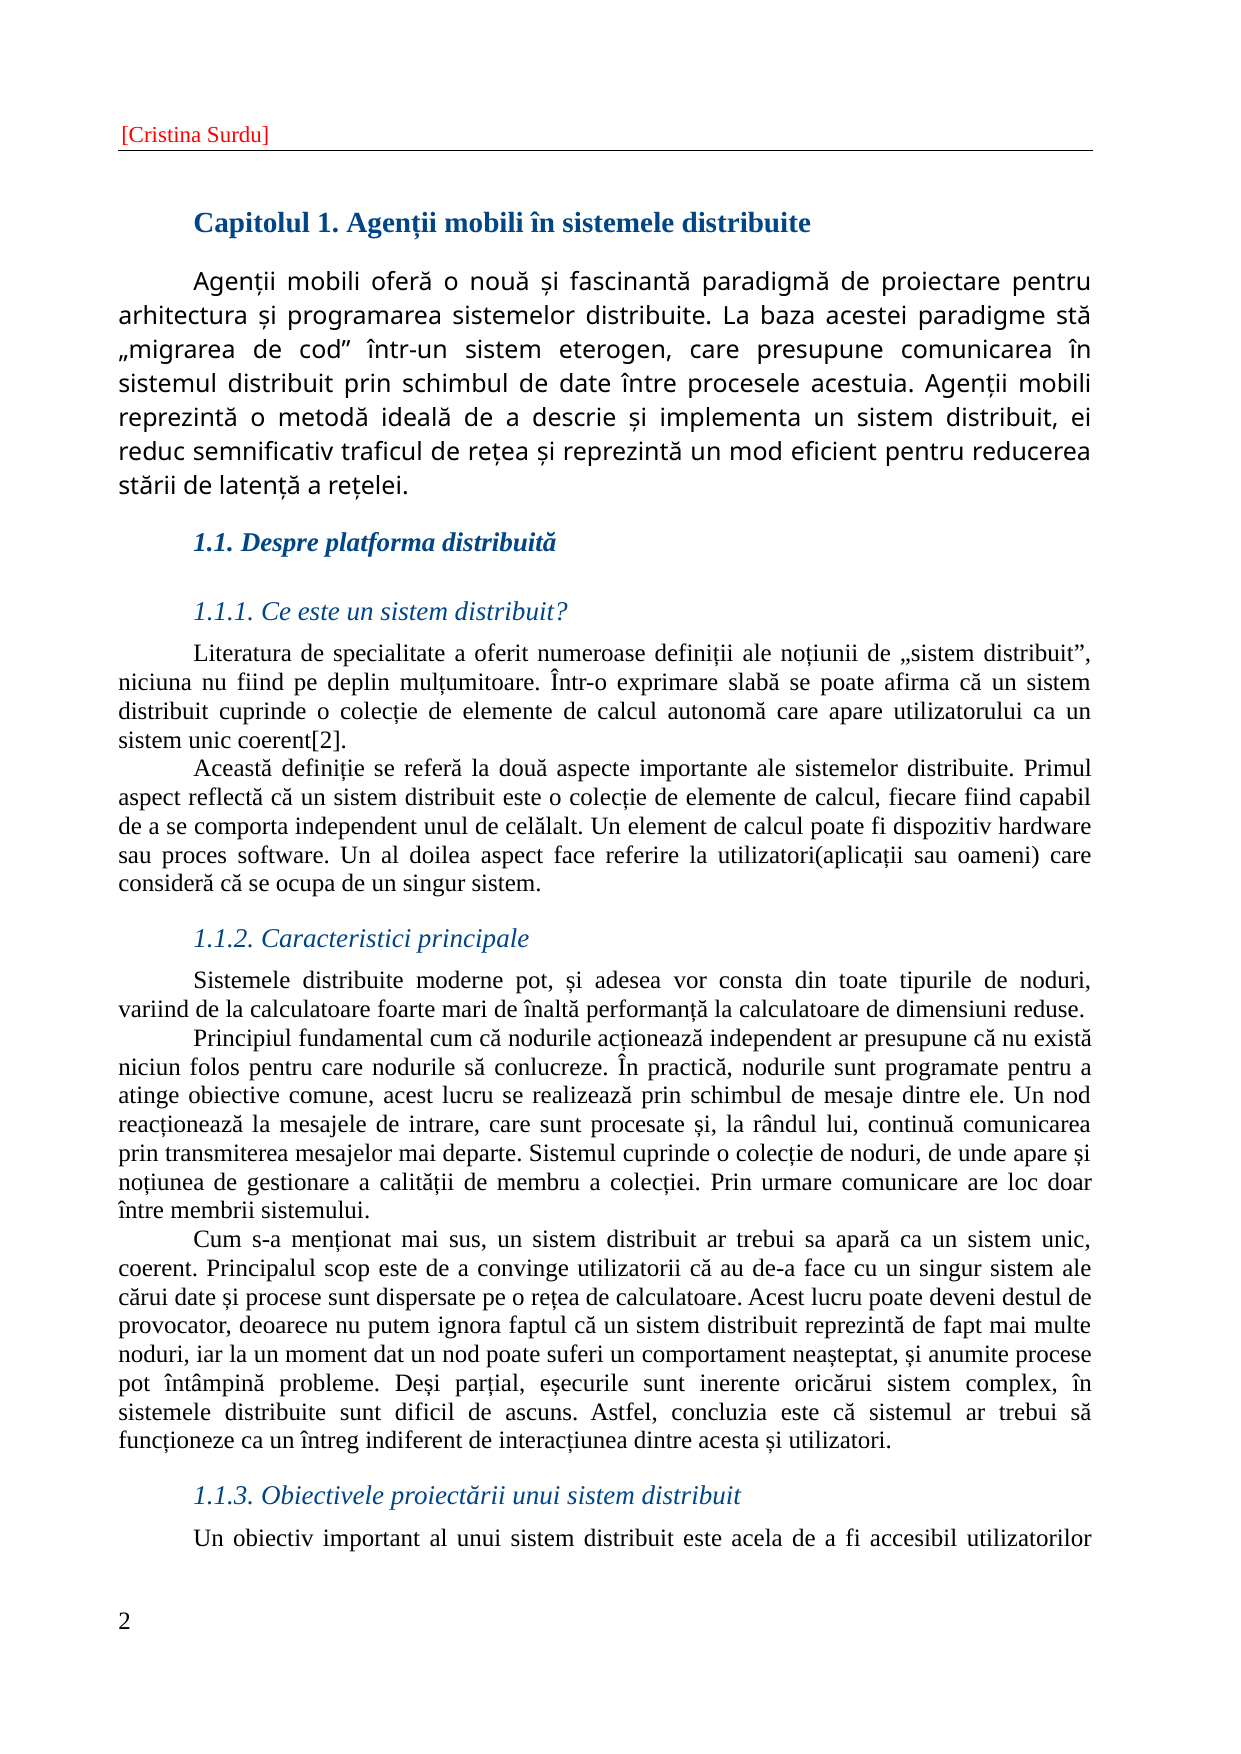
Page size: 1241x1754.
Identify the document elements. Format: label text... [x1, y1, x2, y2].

text Un obiectiv important al unui sistem distribuit este acela de a fi accesibil utilizatorilor [118, 1523, 1093, 1551]
text Cum s-a menționat mai sus, un sistem distribuit ar trebui sa apară ca un sistem unic, coerent. Principalul scop este de a convinge utilizatorii că au de-a face cu un singur sistem ale cărui date și procese sunt dispersate pe o rețea de calculatoare. Acest lucru poate deveni destul de provocator, deoarece nu putem ignora faptul că un sistem distribuit reprezintă de fapt mai multe noduri, iar la un moment dat un nod poate suferi un comportament neașteptat, și anumite procese pot întâmpină probleme. Deși parțial, eșecurile sunt inerente oricărui sistem complex, în sistemele distribuite sunt dificil de ascuns. Astfel, concluzia este că sistemul ar trebui să funcționeze ca un întreg indiferent de interacțiunea dintre acesta și utilizatori. [118, 1224, 1093, 1454]
subtitle Ce este un sistem distribuit? [193, 595, 1093, 626]
text Această definiție se referă la două aspecte importante ale sistemelor distribuite. Primul aspect reflectă că un sistem distribuit este o colecție de elemente de calcul, fiecare fiind capabil de a se comporta independent unul de celălalt. Un element de calcul poate fi dispozitiv hardware sau proces software. Un al doilea aspect face referire la utilizatori(aplicații sau oameni) care consideră că se ocupa de un singur sistem. [118, 753, 1093, 897]
text Agenții mobili oferă o nouă și fascinantă paradigmă de proiectare pentru arhitectura și programarea sistemelor distribuite. La baza acestei paradigme stă „migrarea de cod” într-un sistem eterogen, care presupune comunicarea în sistemul distribuit prin schimbul de date între procesele acestuia. Agenții mobili reprezintă o metodă ideală de a descrie și implementa un sistem distribuit, ei reduc semnificativ traficul de rețea și reprezintă un mod eficient pentru reducerea stării de latență a rețelei. [118, 263, 1093, 502]
subtitle Agenții mobili în sistemele distribuite [118, 205, 1093, 238]
subtitle Obiectivele proiectării unui sistem distribuit [193, 1479, 1093, 1510]
text Literatura de specialitate a oferit numeroase definiții ale noțiunii de „sistem distribuit”, niciuna nu fiind pe deplin mulțumitoare. Într-o exprimare slabă se poate afirma că un sistem distribuit cuprinde o colecție de elemente de calcul autonomă care apare utilizatorului ca un sistem unic coerent[2]. [118, 638, 1093, 753]
subtitle Caracteristici principale [193, 922, 1093, 953]
text Sistemele distribuite moderne pot, și adesea vor consta din toate tipurile de noduri, variind de la calculatoare foarte mari de înaltă performanță la calculatoare de dimensiuni reduse. Principiul fundamental cum că nodurile acționează independent ar presupune că nu există niciun folos pentru care nodurile să conlucreze. În practică, nodurile sunt programate pentru a atinge obiective comune, acest lucru se realizează prin schimbul de mesaje dintre ele. Un nod reacționează la mesajele de intrare, care sunt procesate și, la rândul lui, continuă comunicarea prin transmiterea mesajelor mai departe. Sistemul cuprinde o colecție de noduri, de unde apare și noțiunea de gestionare a calității de membru a colecției. Prin urmare comunicare are loc doar între membrii sistemului. [118, 966, 1093, 1224]
subtitle Despre platforma distribuită [193, 527, 1093, 558]
